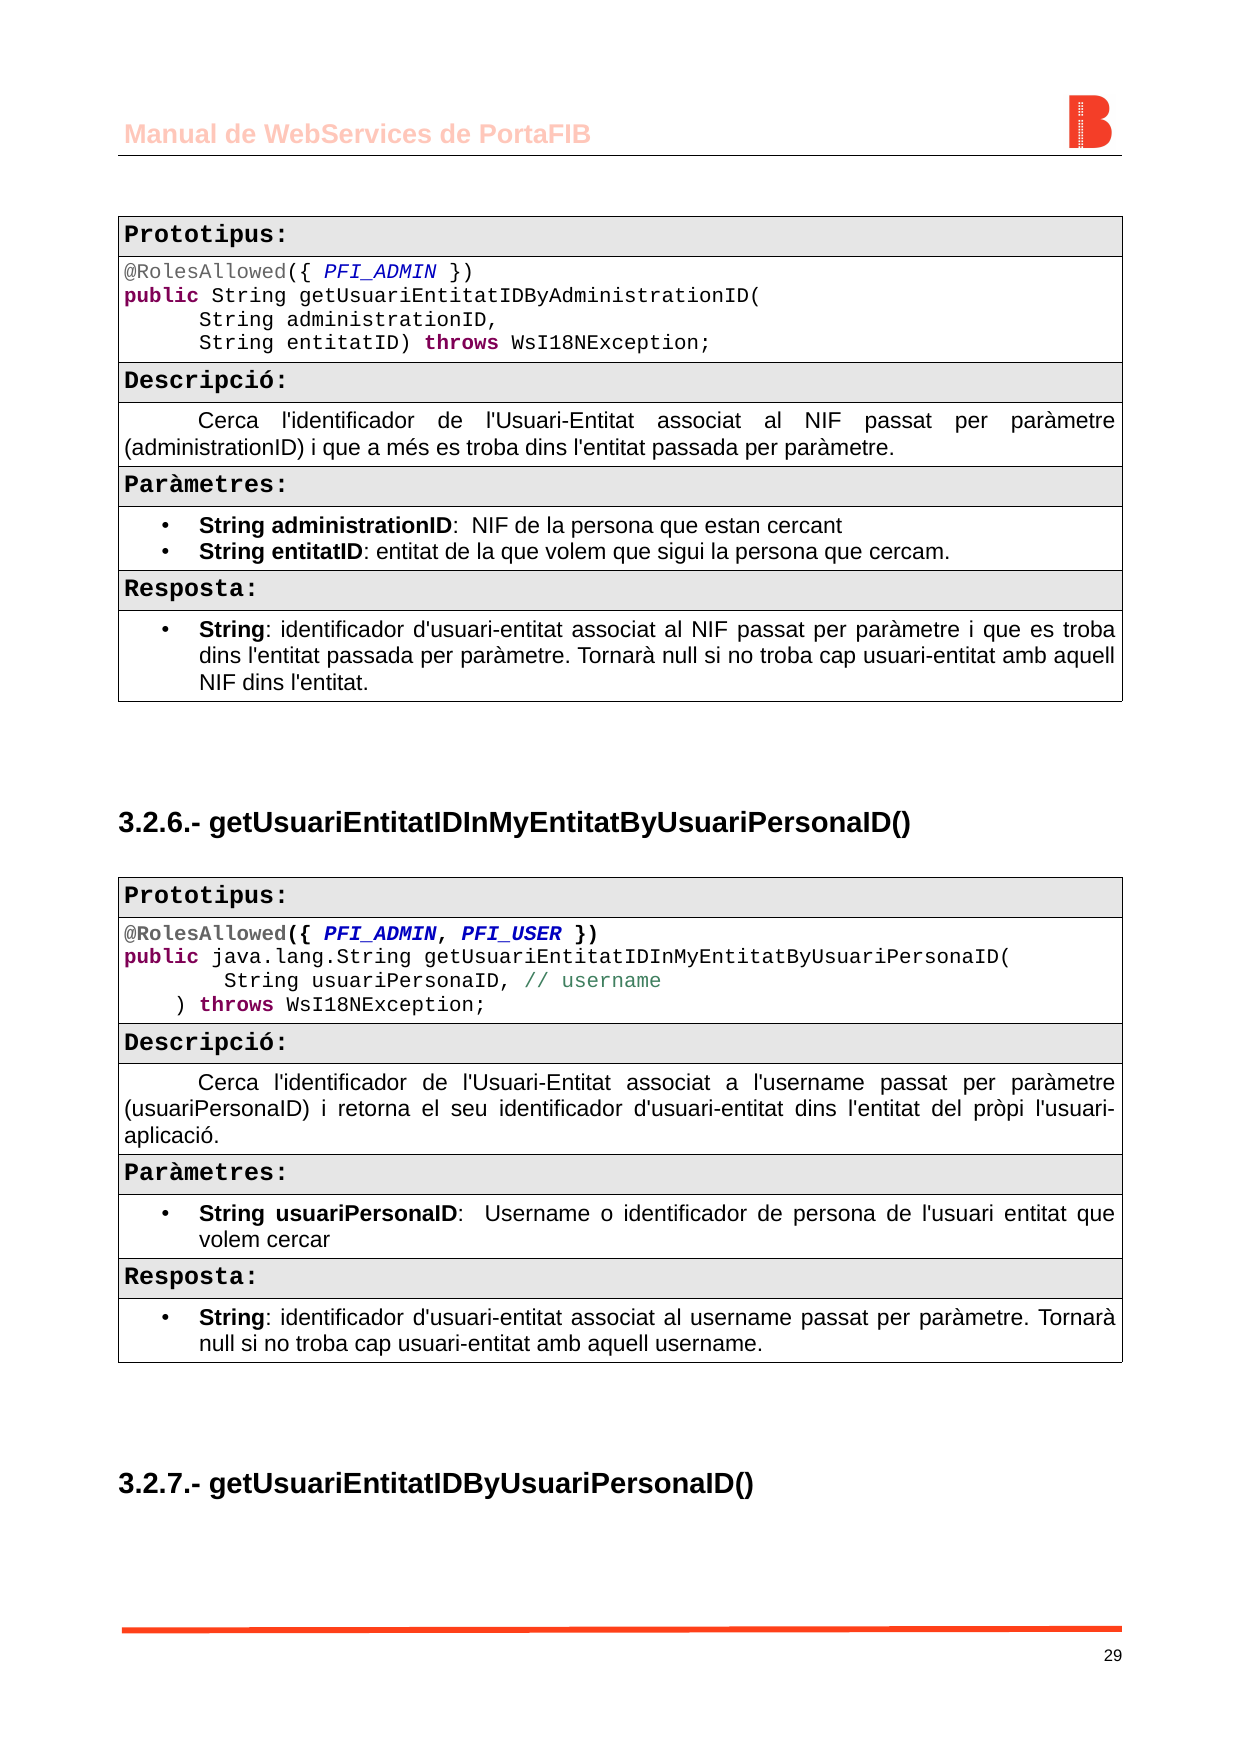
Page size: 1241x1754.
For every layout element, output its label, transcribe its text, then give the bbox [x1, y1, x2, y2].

table_cell Paràmetres: [119, 1155, 1122, 1194]
table_header Prototipus: [119, 878, 1122, 917]
subtitle getUsuariEntitatIDInMyEntitatByUsuariPersonaID() [118, 805, 1122, 838]
table_cell String usuariPersonaID: Username o identificador de persona de l'usuari entitat que volem cercar [119, 1195, 1122, 1258]
table_cell String administrationID: NIF de la persona que estan cercant String entitatID: entitat de la que volem que sigui la persona que cercam. [119, 507, 1122, 570]
subtitle getUsuariEntitatIDByUsuariPersonaID() [118, 1466, 1122, 1500]
table_cell Descripció: [119, 363, 1122, 402]
picture [1063, 94, 1117, 150]
table_cell String: identificador d'usuari-entitat associat al NIF passat per paràmetre i que es troba dins l'entitat passada per paràmetre. Tornarà null si no troba cap usuari-entitat amb aquell NIF dins l'entitat. [119, 611, 1122, 701]
table_cell @RolesAllowed({ PFI_ADMIN }) public String getUsuariEntitatIDByAdministrationID( String administrationID, String entitatID) throws WsI18NException; [119, 257, 1122, 362]
table_cell Descripció: [119, 1024, 1122, 1063]
table_cell Resposta: [119, 571, 1122, 610]
table_cell String: identificador d'usuari-entitat associat al username passat per paràmetre. Tornarà null si no troba cap usuari-entitat amb aquell username. [119, 1299, 1122, 1362]
table_header Prototipus: [119, 217, 1122, 256]
table_cell Paràmetres: [119, 467, 1122, 506]
table_cell Resposta: [119, 1259, 1122, 1298]
table_cell Cerca l'identificador de l'Usuari-Entitat associat al NIF passat per paràmetre (administrationID) i que a més es troba dins l'entitat passada per paràmetre. [119, 403, 1122, 466]
table_cell Cerca l'identificador de l'Usuari-Entitat associat a l'username passat per paràmetre (usuariPersonaID) i retorna el seu identificador d'usuari-entitat dins l'entitat del pròpi l'usuari-aplicació. [119, 1064, 1122, 1154]
table_cell @RolesAllowed({ PFI_ADMIN, PFI_USER }) public java.lang.String getUsuariEntitatIDInMyEntitatByUsuariPersonaID( String usuariPersonaID, // username ) throws WsI18NException; [119, 918, 1122, 1023]
